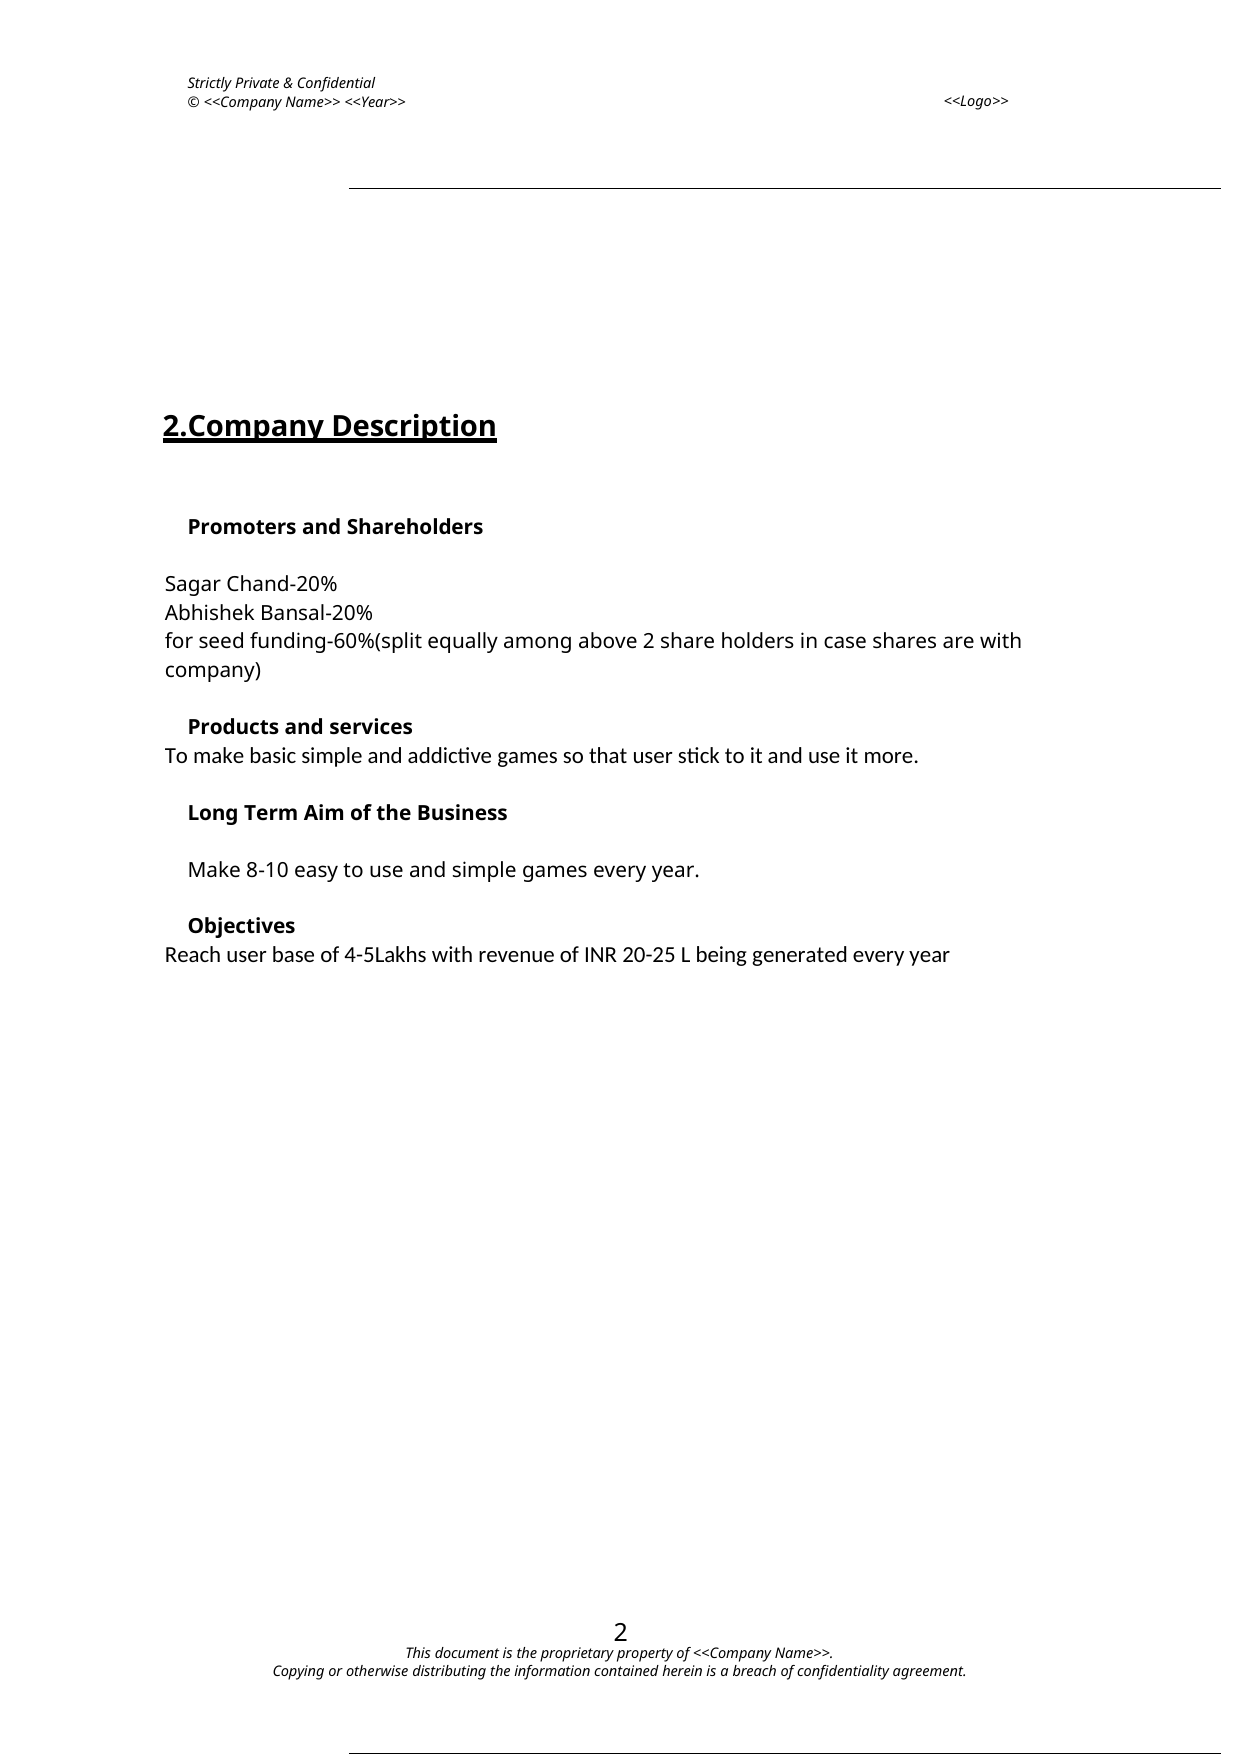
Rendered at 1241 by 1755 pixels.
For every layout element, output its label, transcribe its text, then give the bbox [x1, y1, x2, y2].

subtitle Products and services [187, 712, 1070, 740]
subtitle Objectives [187, 911, 1070, 940]
list Company Description [162, 405, 1070, 444]
text Make 8-10 easy to use and simple games every year. [187, 855, 1070, 883]
text Reach user base of 4-5Lakhs with revenue of INR 20-25 L being generated every year [164, 940, 1070, 968]
text Abhishek Bansal-20% [164, 598, 1070, 626]
text To make basic simple and addictive games so that user stick to it and use it more. [164, 741, 1070, 769]
text for seed funding-60%(split equally among above 2 share holders in case shares are with company) [164, 626, 1070, 683]
subtitle Long Term Aim of the Business [187, 798, 1070, 827]
text Sagar Chand-20% [164, 569, 1070, 597]
subtitle Promoters and Shareholders [187, 512, 1070, 540]
